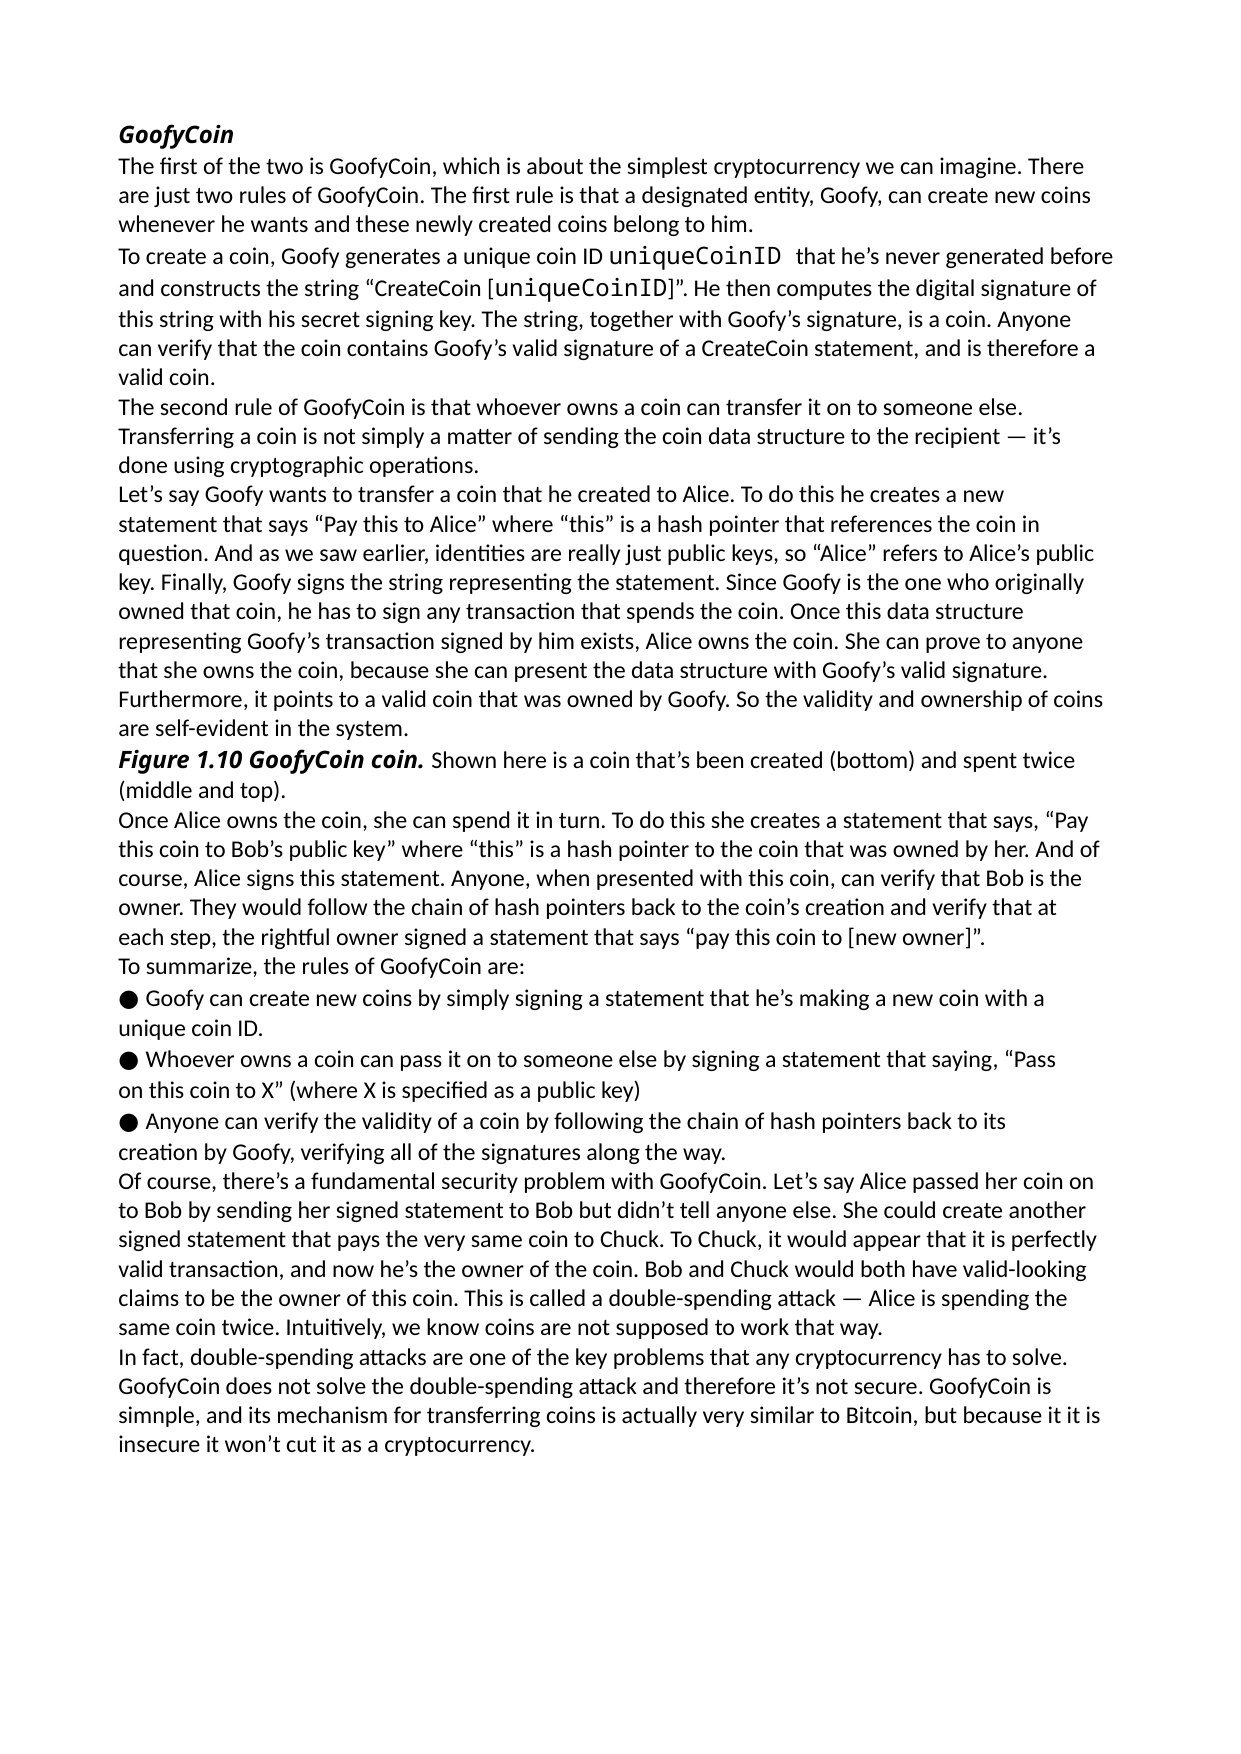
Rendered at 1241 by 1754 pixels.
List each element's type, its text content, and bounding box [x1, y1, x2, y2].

text To summarize, the rules of GoofyCoin are: [118, 951, 1122, 980]
text GoofyCoin [118, 118, 1122, 151]
text are just two rules of GoofyCoin. The first rule is that a designated entity, Goofy, can create new coins [118, 180, 1122, 209]
text representing Goofy’s transaction signed by him exists, Alice owns the coin. She can prove to anyone [118, 626, 1122, 655]
text Once Alice owns the coin, she can spend it in turn. To do this she creates a statement that says, “Pay [118, 805, 1122, 834]
text valid transaction, and now he’s the owner of the coin. Bob and Chuck would both have valid-looking [118, 1254, 1122, 1283]
text this coin to Bob’s public key” where “this” is a hash pointer to the coin that was owned by her. And of [118, 834, 1122, 863]
text Furthermore, it points to a valid coin that was owned by Goofy. So the validity and ownership of coins [118, 684, 1122, 713]
text valid coin. [118, 362, 1122, 392]
text and constructs the string “CreateCoin [uniqueCoinID]”. He then computes the digital signature of [118, 271, 1122, 304]
text Figure 1.10 GoofyCoin coin. Shown here is a coin that’s been created (bottom) and spent twice [118, 743, 1122, 775]
text question. And as we saw earlier, identities are really just public keys, so “Alice” refers to Alice’s public [118, 538, 1122, 567]
text owner. They would follow the chain of hash pointers back to the coin’s creation and verify that at [118, 892, 1122, 922]
text (middle and top). [118, 775, 1122, 805]
text Let’s say Goofy wants to transfer a coin that he created to Alice. To do this he creates a new [118, 479, 1122, 509]
text To create a coin, Goofy generates a unique coin ID uniqueCoinID that he’s never generated before [118, 238, 1122, 271]
text done using cryptographic operations. [118, 450, 1122, 479]
text signed statement that pays the very same coin to Chuck. To Chuck, it would appear that it is perfectly [118, 1224, 1122, 1254]
text ● Goofy can create new coins by simply signing a statement that he’s making a new coin with a [118, 980, 1122, 1013]
text unique coin ID. [118, 1013, 1122, 1042]
text statement that says “Pay this to Alice” where “this” is a hash pointer that references the coin in [118, 509, 1122, 538]
text Transferring a coin is not simply a matter of sending the coin data structure to the recipient — it’s [118, 421, 1122, 450]
text same coin twice. Intuitively, we know coins are not supposed to work that way. [118, 1312, 1122, 1342]
text on this coin to X” (where X is specified as a public key) [118, 1075, 1122, 1104]
text The second rule of GoofyCoin is that whoever owns a coin can transfer it on to someone else. [118, 392, 1122, 421]
text are self-evident in the system. [118, 713, 1122, 743]
text ● Whoever owns a coin can pass it on to someone else by signing a statement that saying, “Pass [118, 1042, 1122, 1075]
text The first of the two is GoofyCoin, which is about the simplest cryptocurrency we can imagine. There [118, 151, 1122, 180]
text Of course, there’s a fundamental security problem with GoofyCoin. Let’s say Alice passed her coin on [118, 1166, 1122, 1195]
text ● Anyone can verify the validity of a coin by following the chain of hash pointers back to its [118, 1104, 1122, 1137]
text can verify that the coin contains Goofy’s valid signature of a CreateCoin statement, and is therefore a [118, 333, 1122, 362]
text that she owns the coin, because she can present the data structure with Goofy’s valid signature. [118, 655, 1122, 684]
text this string with his secret signing key. The string, together with Goofy’s signature, is a coin. Anyone [118, 304, 1122, 333]
text simnple, and its mechanism for transferring coins is actually very similar to Bitcoin, but because it it is [118, 1400, 1122, 1429]
text owned that coin, he has to sign any transaction that spends the coin. Once this data structure [118, 596, 1122, 626]
text key. Finally, Goofy signs the string representing the statement. Since Goofy is the one who originally [118, 567, 1122, 596]
text each step, the rightful owner signed a statement that says “pay this coin to [new owner]”. [118, 922, 1122, 951]
text whenever he wants and these newly created coins belong to him. [118, 209, 1122, 238]
text insecure it won’t cut it as a cryptocurrency. [118, 1429, 1122, 1459]
text In fact, double-spending attacks are one of the key problems that any cryptocurrency has to solve. [118, 1342, 1122, 1371]
text claims to be the owner of this coin. This is called a double-spending attack — Alice is spending the [118, 1283, 1122, 1312]
text course, Alice signs this statement. Anyone, when presented with this coin, can verify that Bob is the [118, 863, 1122, 892]
text to Bob by sending her signed statement to Bob but didn’t tell anyone else. She could create another [118, 1195, 1122, 1224]
text GoofyCoin does not solve the double-spending attack and therefore it’s not secure. GoofyCoin is [118, 1371, 1122, 1400]
text creation by Goofy, verifying all of the signatures along the way. [118, 1137, 1122, 1166]
